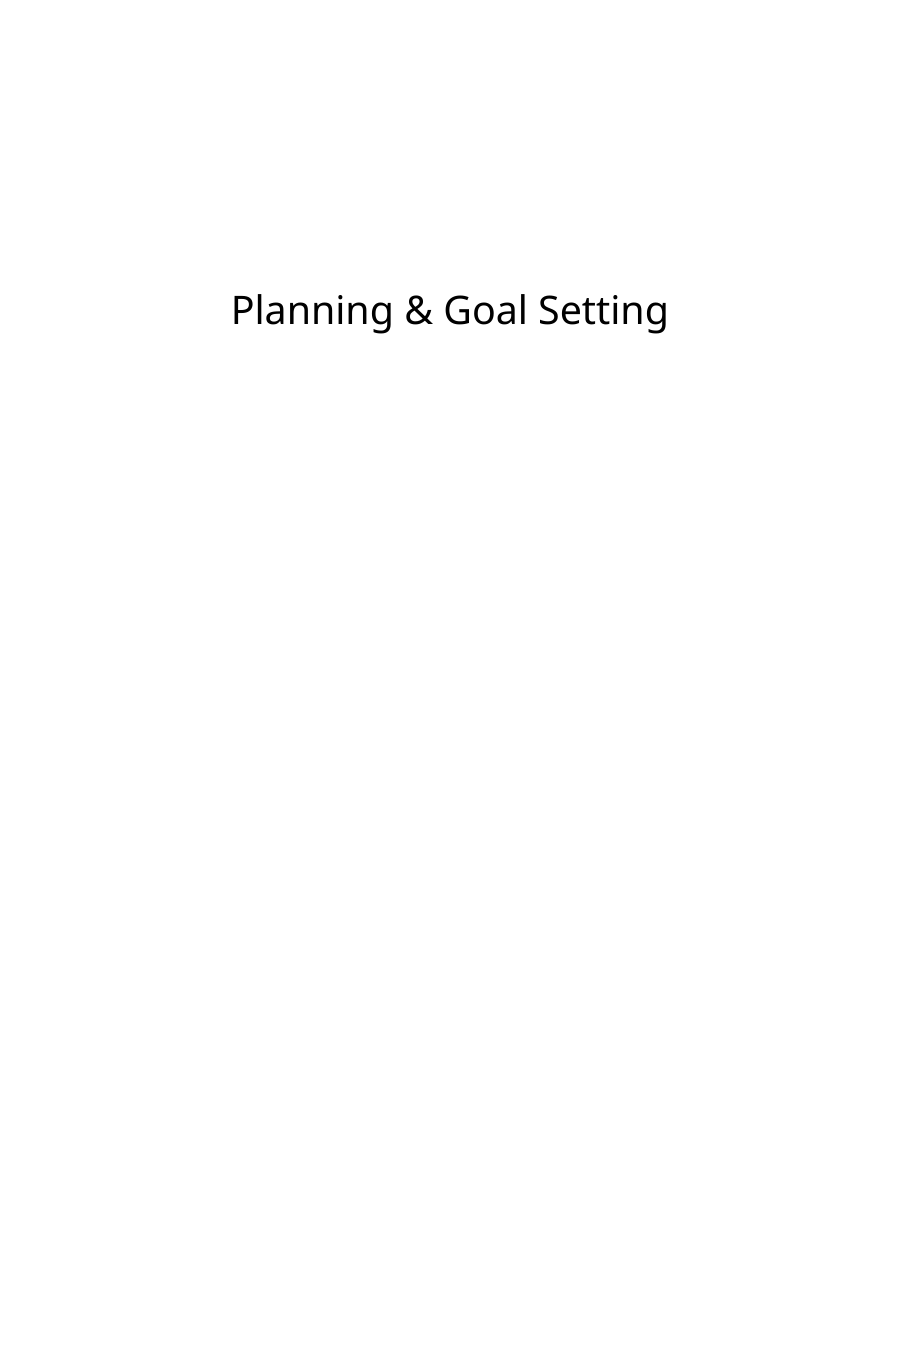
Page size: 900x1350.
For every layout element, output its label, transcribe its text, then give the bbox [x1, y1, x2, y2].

subtitle Planning & Goal Setting [127, 288, 772, 333]
